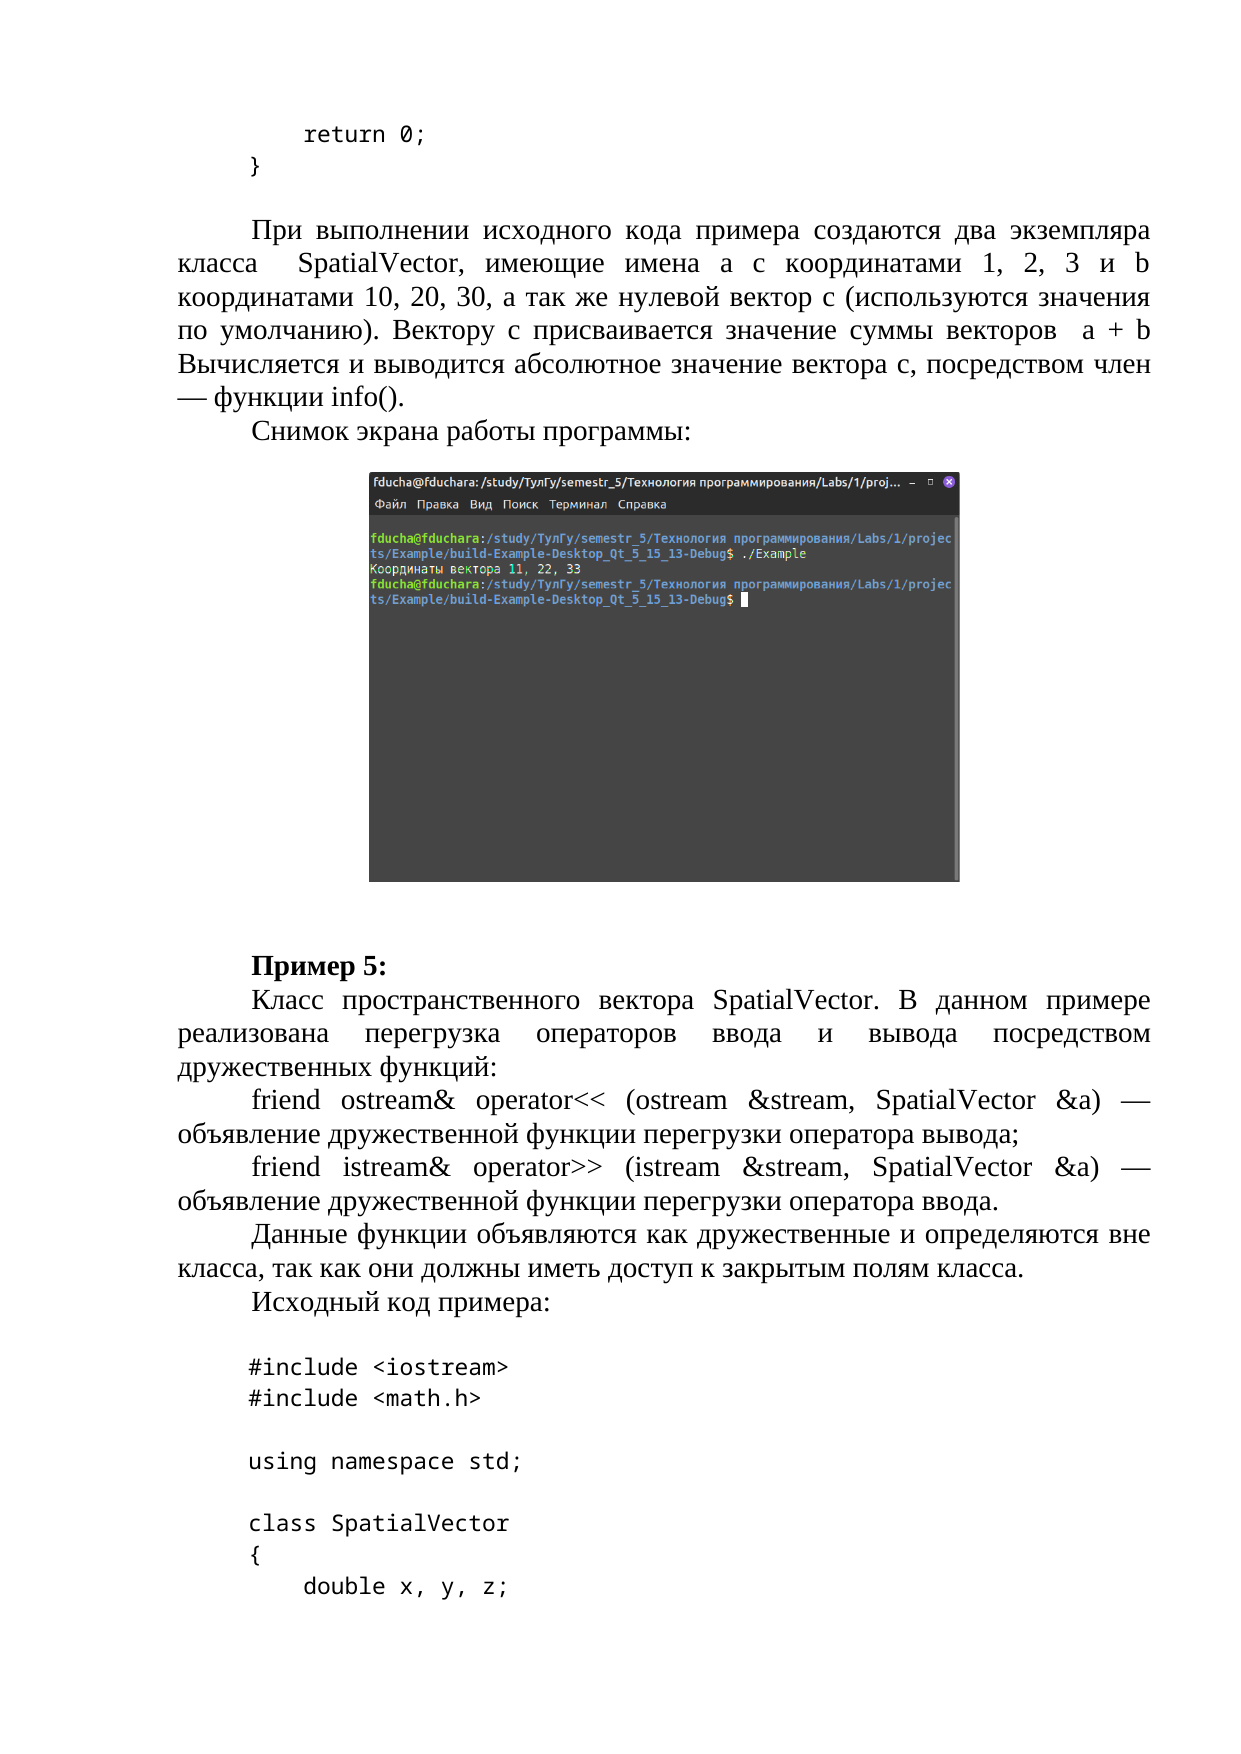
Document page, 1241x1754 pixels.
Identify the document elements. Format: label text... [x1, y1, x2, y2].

text double x, y, z; [248, 1569, 1152, 1601]
text friend ostream& operator<< (ostream &stream, SpatialVector &a) — объявление дружественной функции перегрузки оператора вывода; [177, 1082, 1152, 1149]
text } [248, 149, 1152, 181]
text Данные функции объявляются как дружественные и определяются вне класса, так как они должны иметь доступ к закрытым полям класса. [177, 1217, 1152, 1284]
text Снимок экрана работы программы: [177, 413, 1152, 447]
text Класс пространственного вектора SpatialVector. В данном примере реализована перегрузка операторов ввода и вывода посредством дружественных функций: [177, 982, 1152, 1082]
text class SpatialVector [248, 1507, 1152, 1538]
text #include <math.h> [248, 1382, 1152, 1413]
text { [248, 1538, 1152, 1569]
text Пример 5: [177, 948, 1152, 982]
text Исходный код примера: [177, 1284, 1152, 1317]
text using namespace std; [248, 1444, 1152, 1476]
text friend istream& operator>> (istream &stream, SpatialVector &a) — объявление дружественной функции перегрузки оператора ввода. [177, 1149, 1152, 1217]
text return 0; [248, 118, 1152, 149]
text При выполнении исходного кода примера создаются два экземпляра класса SpatialVector, имеющие имена a с координатами 1, 2, 3 и b координатами 10, 20, 30, а так же нулевой вектор c (используются значения по умолчанию). Вектору c присваивается значение суммы векторов a + b Вычисляется и выводится абсолютное значение вектора c, посредством член — функции info(). [177, 212, 1152, 413]
picture [369, 472, 960, 882]
text #include <iostream> [248, 1351, 1152, 1382]
